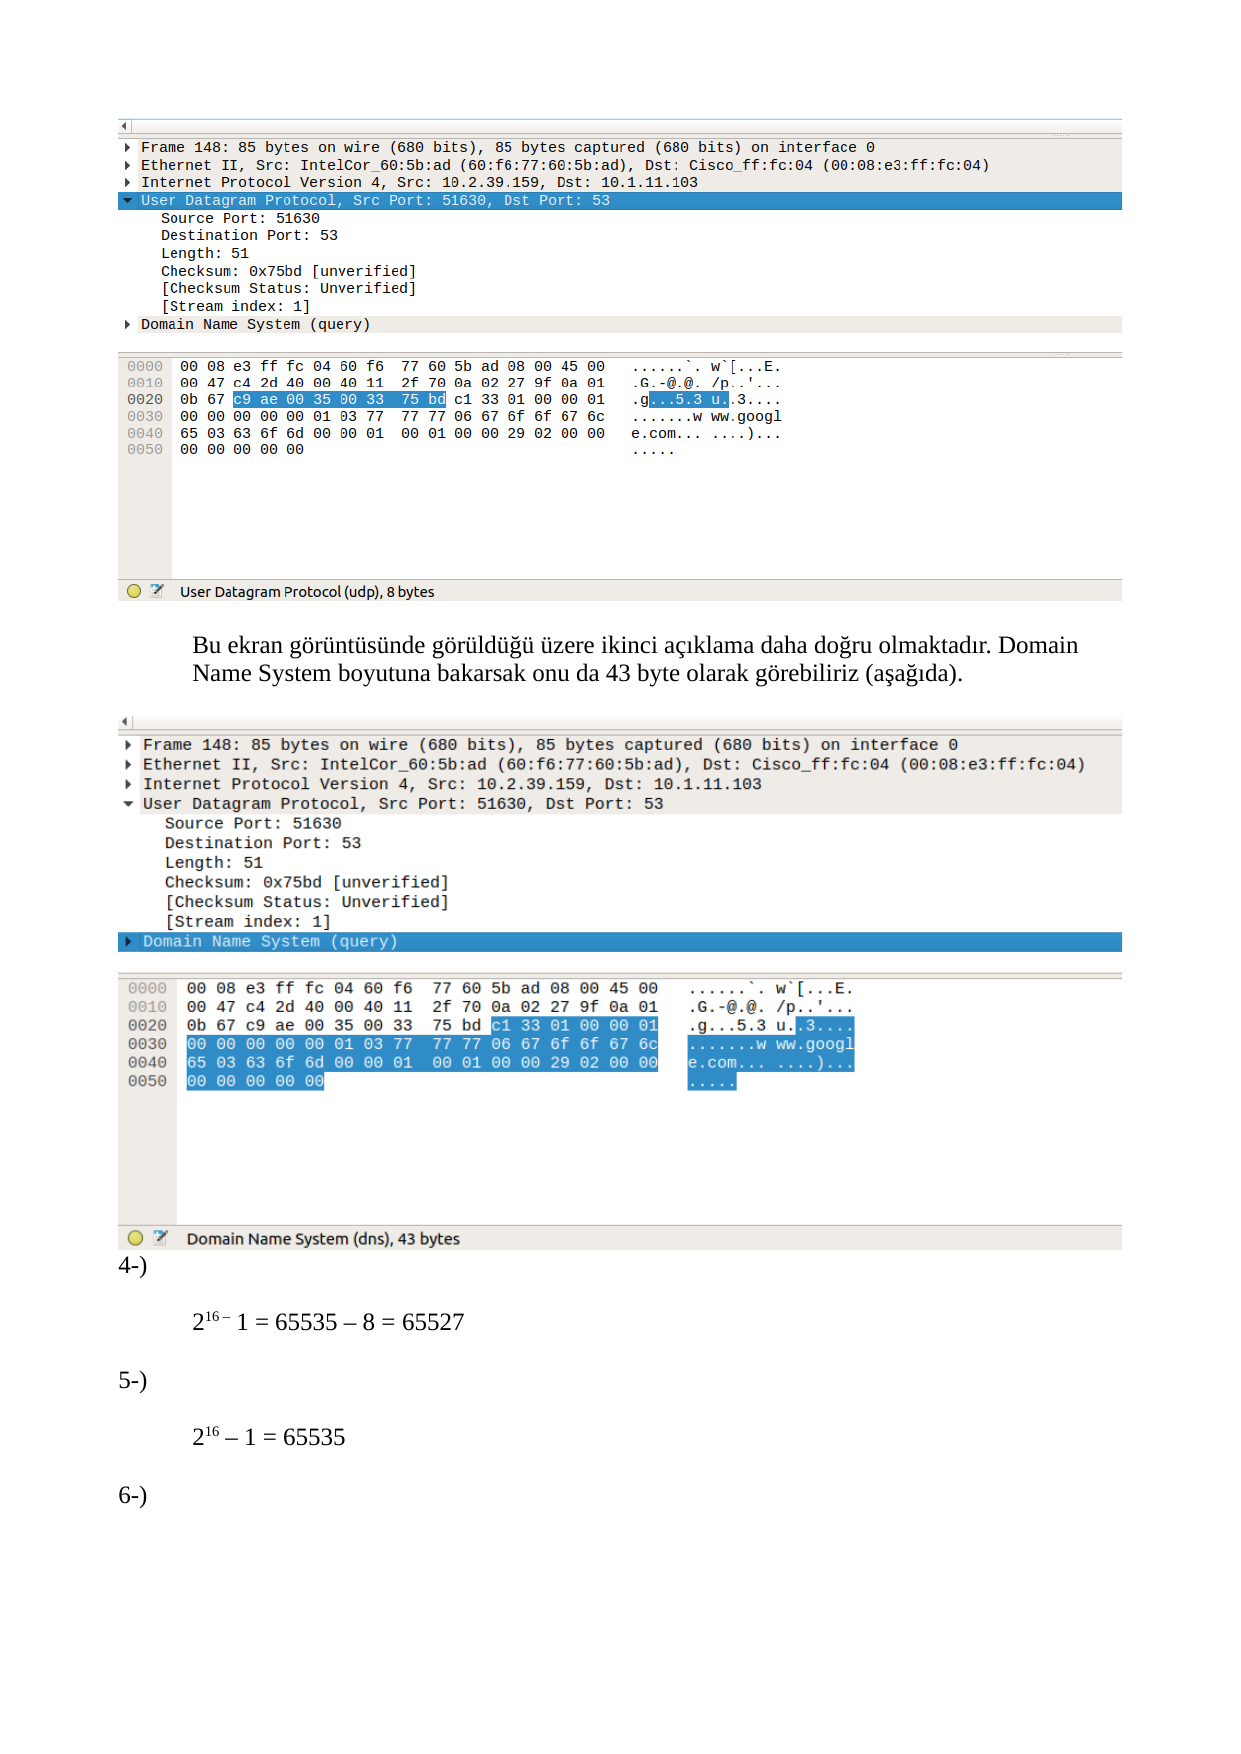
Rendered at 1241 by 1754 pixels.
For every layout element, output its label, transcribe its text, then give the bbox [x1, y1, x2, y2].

text 216 – 1 = 65535 [118, 1422, 1122, 1451]
text 216 – 1 = 65535 – 8 = 65527 [118, 1307, 1122, 1336]
text 5-) [118, 1365, 1122, 1394]
text Bu ekran görüntüsünde görüldüğü üzere ikinci açıklama daha doğru olmaktadır. Domain Name System boyutuna bakarsak onu da 43 byte olarak görebiliriz (aşağıda). [118, 630, 1122, 687]
picture [118, 716, 1123, 1250]
text 4-) [118, 1250, 1122, 1279]
picture [118, 118, 1123, 601]
text 6-) [118, 1480, 1122, 1509]
